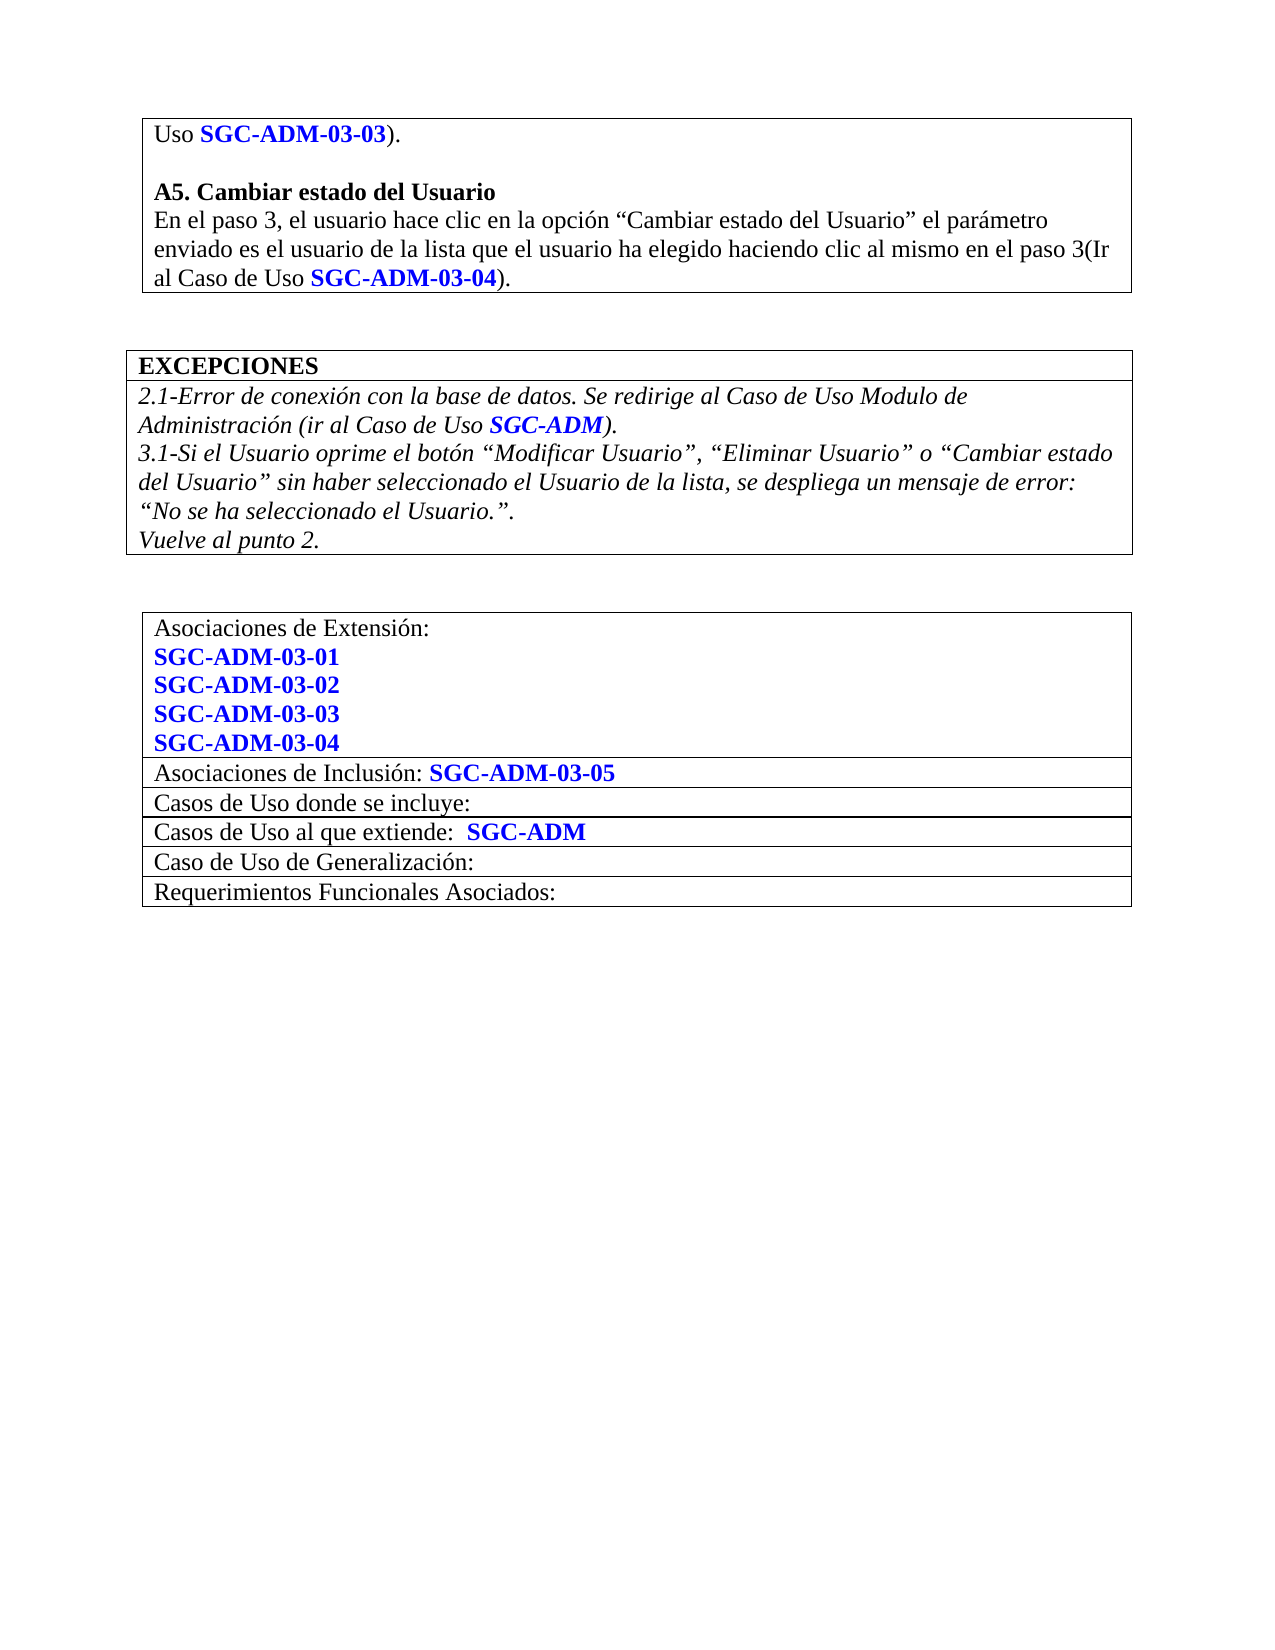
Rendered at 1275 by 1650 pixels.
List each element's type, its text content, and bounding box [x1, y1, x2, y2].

table_header Asociaciones de Extensión: SGC-ADM-03-01 SGC-ADM-03-02 SGC-ADM-03-03 SGC-ADM-03-04 [143, 613, 1131, 757]
table_cell 2.1-Error de conexión con la base de datos. Se redirige al Caso de Uso Modulo de Administración (ir al Caso de Uso SGC-ADM). 3.1-Si el Usuario oprime el botón “Modificar Usuario”, “Eliminar Usuario” o “Cambiar estado del Usuario” sin haber seleccionado el Usuario de la lista, se despliega un mensaje de error: “No se ha seleccionado el Usuario.”. Vuelve al punto 2. [127, 381, 1132, 553]
table_cell Casos de Uso donde se incluye: [143, 788, 1131, 816]
table_cell Requerimientos Funcionales Asociados: [143, 877, 1131, 906]
table_header EXCEPCIONES [127, 351, 1132, 380]
table_cell Caso de Uso de Generalización: [143, 847, 1131, 876]
table_cell Casos de Uso al que extiende: SGC-ADM [143, 818, 1131, 846]
table_cell Uso SGC-ADM-03-03). A5. Cambiar estado del Usuario En el paso 3, el usuario hace clic en la opción “Cambiar estado del Usuario” el parámetro enviado es el usuario de la lista que el usuario ha elegido haciendo clic al mismo en el paso 3(Ir al Caso de Uso SGC-ADM-03-04). [143, 119, 1131, 292]
table_cell Asociaciones de Inclusión: SGC-ADM-03-05 [143, 758, 1131, 787]
